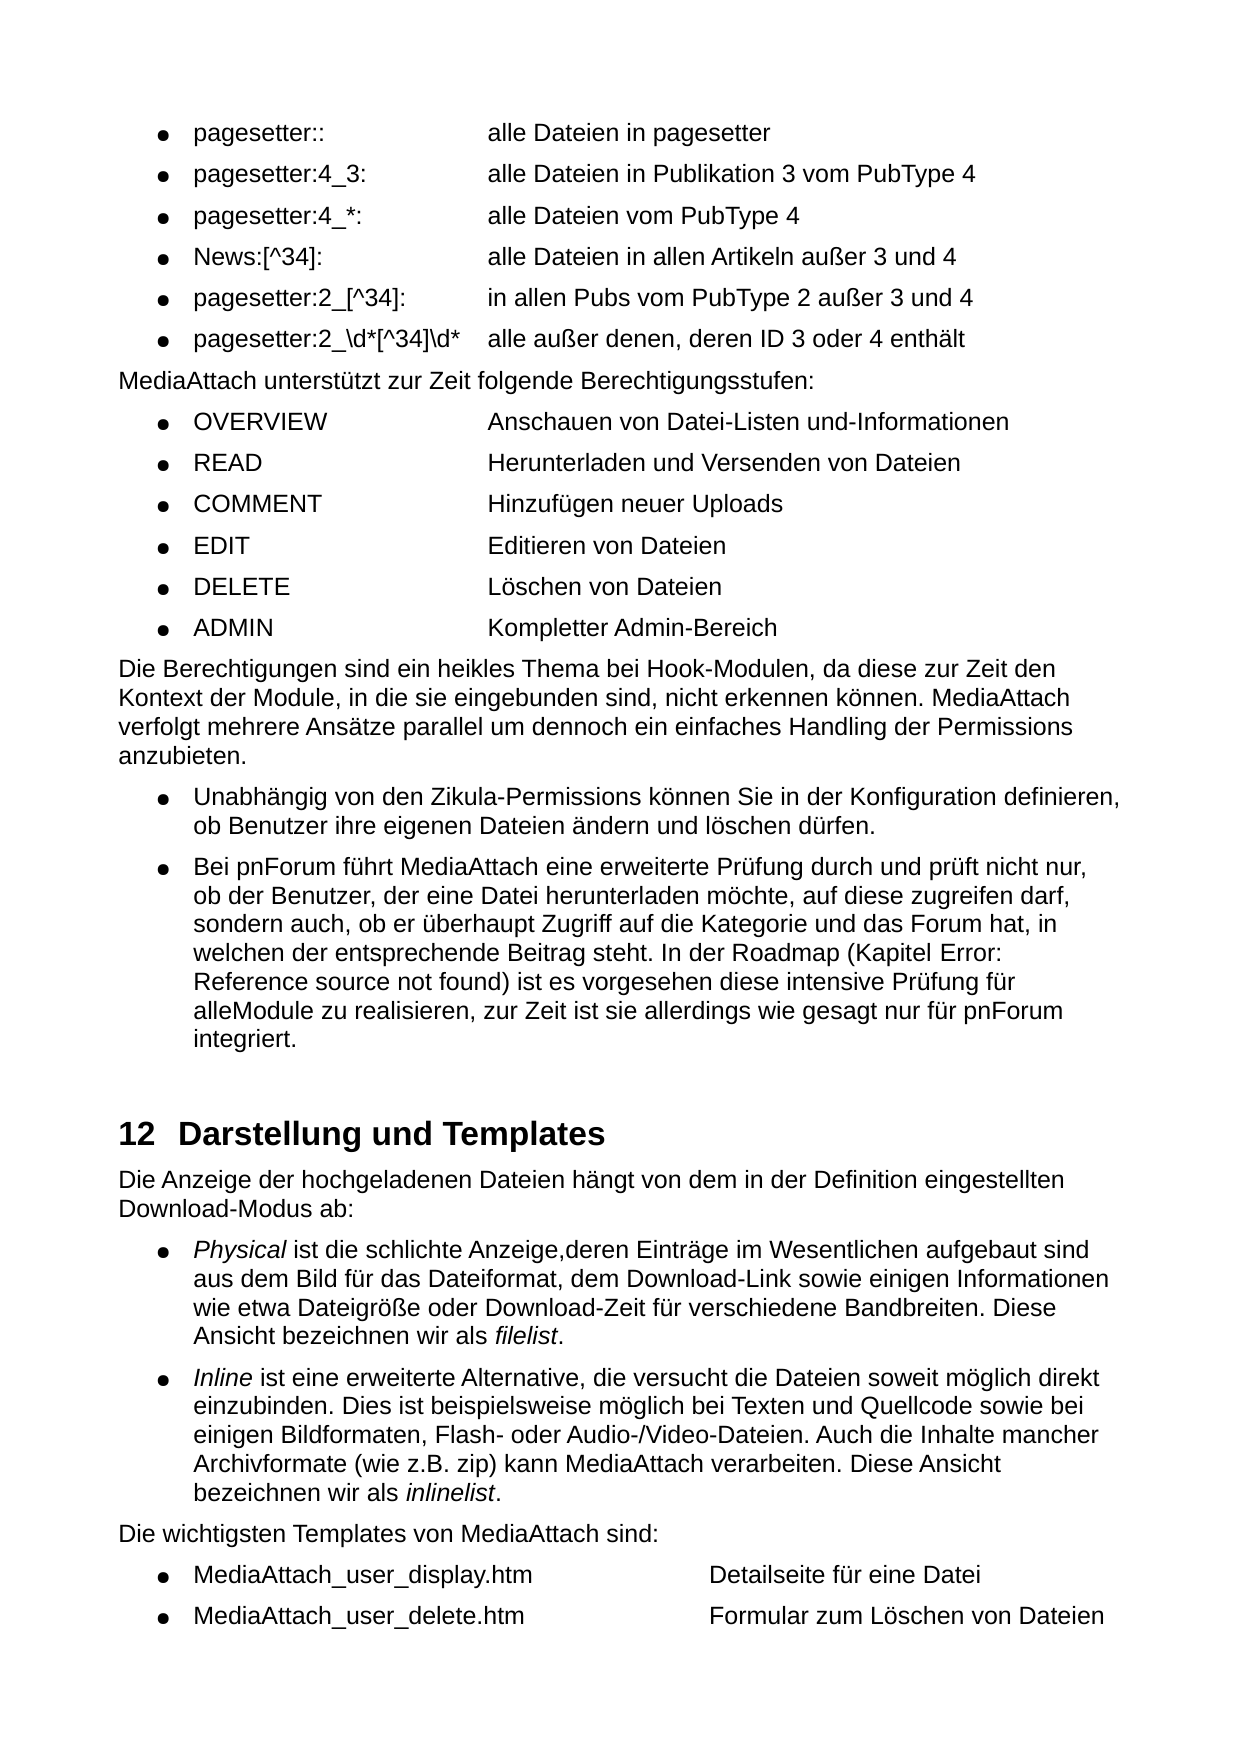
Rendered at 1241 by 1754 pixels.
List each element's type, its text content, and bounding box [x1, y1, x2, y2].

list pagesetter:: alle Dateien in pagesetter [156, 118, 1122, 147]
list DELETE Löschen von Dateien [156, 572, 1122, 601]
list Unabhängig von den Zikula-Permissions können Sie in der Konfiguration definieren, ob Benutzer ihre eigenen Dateien ändern und löschen dürfen. [156, 782, 1122, 839]
list OVERVIEW Anschauen von Datei-Listen und-Informationen [156, 407, 1122, 436]
subtitle Darstellung und Templates [118, 1114, 1122, 1153]
list EDIT Editieren von Dateien [156, 531, 1122, 559]
list News:[^34]: alle Dateien in allen Artikeln außer 3 und 4 [156, 242, 1122, 271]
list MediaAttach_user_display.htm Detailseite für eine Datei [156, 1560, 1122, 1589]
list Bei pnForum führt MediaAttach eine erweiterte Prüfung durch und prüft nicht nur, ob der Benutzer, der eine Datei herunterladen möchte, auf diese zugreifen darf, sondern auch, ob er überhaupt Zugriff auf die Kategorie und das Forum hat, in welchen der entsprechende Beitrag steht. In der Roadmap (Kapitel ) ist es vorgesehen diese intensive Prüfung für alleModule zu realisieren, zur Zeit ist sie allerdings wie gesagt nur für pnForum integriert. [156, 852, 1122, 1053]
list COMMENT Hinzufügen neuer Uploads [156, 489, 1122, 518]
list pagesetter:4_*: alle Dateien vom PubType 4 [156, 201, 1122, 229]
list pagesetter:2_\d*[^34]\d* alle außer denen, deren ID 3 oder 4 enthält [156, 324, 1122, 353]
text Die Berechtigungen sind ein heikles Thema bei Hook-Modulen, da diese zur Zeit den Kontext der Module, in die sie eingebunden sind, nicht erkennen können. MediaAttach verfolgt mehrere Ansätze parallel um dennoch ein einfaches Handling der Permissions anzubieten. [118, 654, 1122, 769]
list pagesetter:2_[^34]: in allen Pubs vom PubType 2 außer 3 und 4 [156, 283, 1122, 312]
list READ Herunterladen und Versenden von Dateien [156, 448, 1122, 477]
text MediaAttach unterstützt zur Zeit folgende Berechtigungsstufen: [118, 366, 1122, 394]
list ADMIN Kompletter Admin-Bereich [156, 613, 1122, 642]
text Die Anzeige der hochgeladenen Dateien hängt von dem in der Definition eingestellten Download-Modus ab: [118, 1165, 1122, 1223]
list Physical ist die schlichte Anzeige,deren Einträge im Wesentlichen aufgebaut sind aus dem Bild für das Dateiformat, dem Download-Link sowie einigen Informationen wie etwa Dateigröße oder Download-Zeit für verschiedene Bandbreiten. Diese Ansicht bezeichnen wir als filelist. [156, 1235, 1122, 1350]
list Inline ist eine erweiterte Alternative, die versucht die Dateien soweit möglich direkt einzubinden. Dies ist beispielsweise möglich bei Texten und Quellcode sowie bei einigen Bildformaten, Flash- oder Audio-/Video-Dateien. Auch die Inhalte mancher Archivformate (wie z.B. zip) kann MediaAttach verarbeiten. Diese Ansicht bezeichnen wir als inlinelist. [156, 1363, 1122, 1506]
list MediaAttach_user_delete.htm Formular zum Löschen von Dateien [156, 1601, 1122, 1630]
text Die wichtigsten Templates von MediaAttach sind: [118, 1519, 1122, 1548]
list pagesetter:4_3: alle Dateien in Publikation 3 vom PubType 4 [156, 159, 1122, 188]
